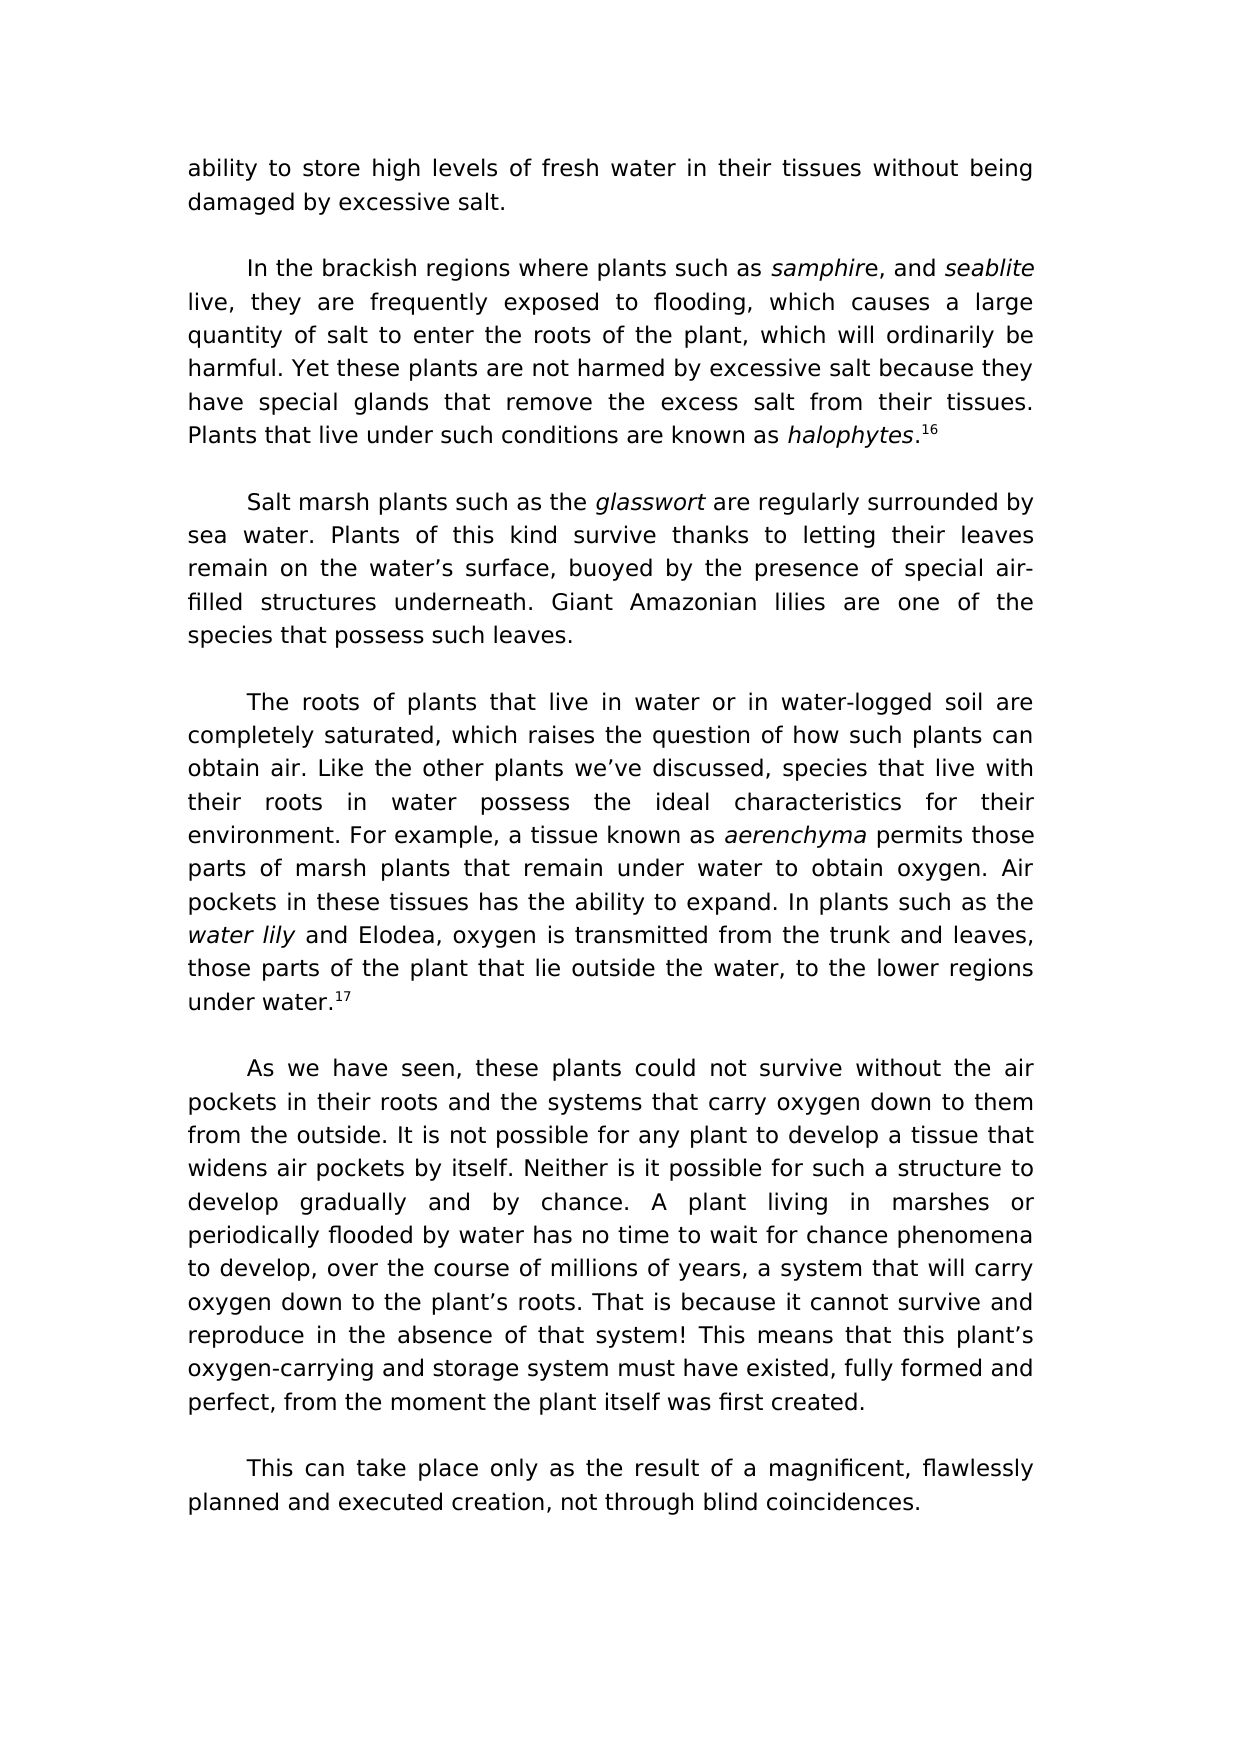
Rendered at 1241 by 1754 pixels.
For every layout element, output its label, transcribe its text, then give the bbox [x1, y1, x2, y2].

text In the brackish regions where plants such as samphire, and seablite live, they are frequently exposed to flooding, which causes a large quantity of salt to enter the roots of the plant, which will ordinarily be harmful. Yet these plants are not harmed by excessive salt because they have special glands that remove the excess salt from their tissues. Plants that live under such conditions are known as halophytes. [187, 250, 1035, 450]
text The roots of plants that live in water or in water-logged soil are completely saturated, which raises the question of how such plants can obtain air. Like the other plants we’ve discussed, species that live with their roots in water possess the ideal characteristics for their environment. For example, a tissue known as aerenchyma permits those parts of marsh plants that remain under water to obtain oxygen. Air pockets in these tissues has the ability to expand. In plants such as the water lily and Elodea, oxygen is transmitted from the trunk and leaves, those parts of the plant that lie outside the water, to the lower regions under water. [187, 683, 1035, 1017]
text Salt marsh plants such as the glasswort are regularly surrounded by sea water. Plants of this kind survive thanks to letting their leaves remain on the water’s surface, buoyed by the presence of special air-filled structures underneath. Giant Amazonian lilies are one of the species that possess such leaves. [187, 483, 1035, 650]
text As we have seen, these plants could not survive without the air pockets in their roots and the systems that carry oxygen down to them from the outside. It is not possible for any plant to develop a tissue that widens air pockets by itself. Neither is it possible for such a structure to develop gradually and by chance. A plant living in marshes or periodically flooded by water has no time to wait for chance phenomena to develop, over the course of millions of years, a system that will carry oxygen down to the plant’s roots. That is because it cannot survive and reproduce in the absence of that system! This means that this plant’s oxygen-carrying and storage system must have existed, fully formed and perfect, from the moment the plant itself was first created. [187, 1050, 1035, 1417]
text ability to store high levels of fresh water in their tissues without being damaged by excessive salt. [187, 150, 1035, 217]
text This can take place only as the result of a magnificent, flawlessly planned and executed creation, not through blind coincidences. [187, 1450, 1035, 1517]
